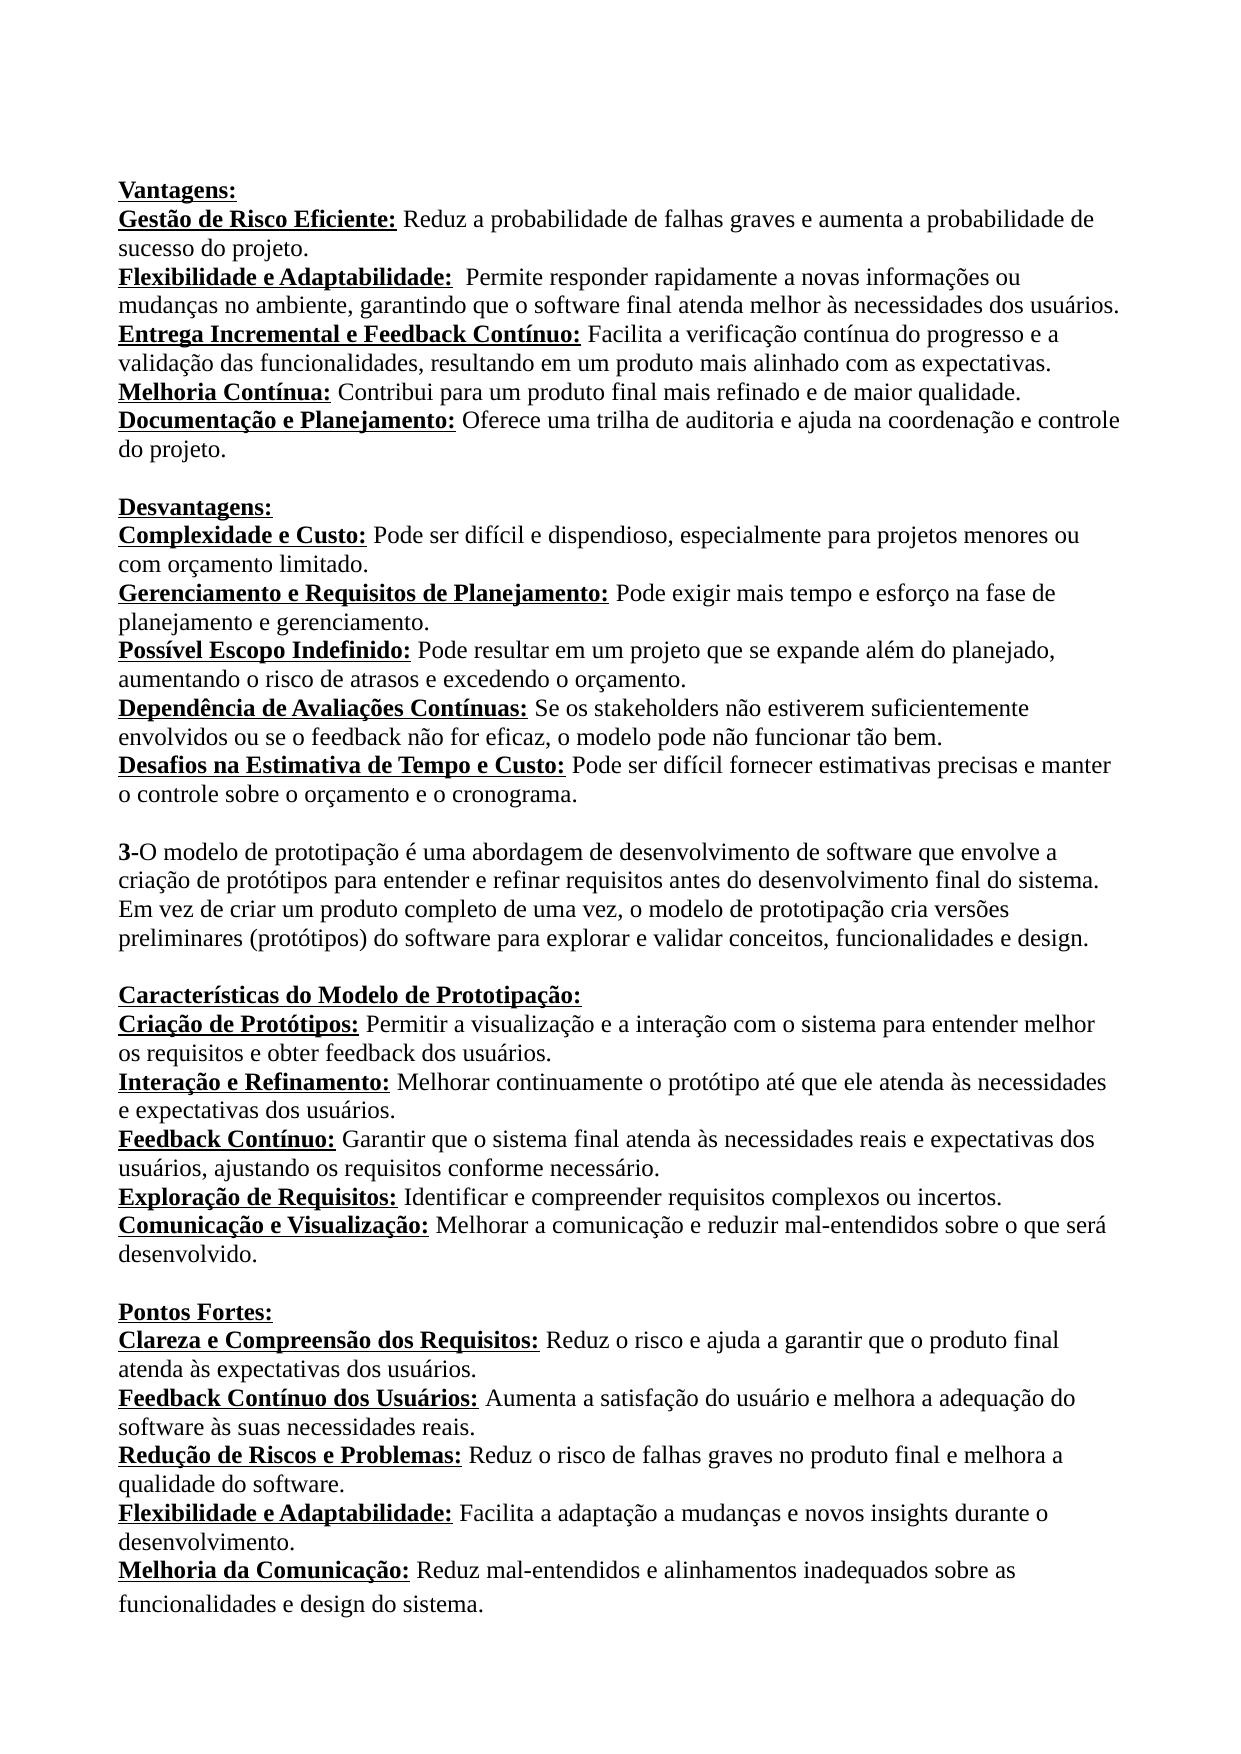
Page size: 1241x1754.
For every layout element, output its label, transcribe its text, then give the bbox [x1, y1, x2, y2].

text Interação e Refinamento: Melhorar continuamente o protótipo até que ele atenda às necessidades e expectativas dos usuários. [118, 1067, 1122, 1124]
text Possível Escopo Indefinido: Pode resultar em um projeto que se expande além do planejado, aumentando o risco de atrasos e excedendo o orçamento. [118, 636, 1122, 693]
text Feedback Contínuo: Garantir que o sistema final atenda às necessidades reais e expectativas dos usuários, ajustando os requisitos conforme necessário. [118, 1124, 1122, 1182]
text 3-O modelo de prototipação é uma abordagem de desenvolvimento de software que envolve a criação de protótipos para entender e refinar requisitos antes do desenvolvimento final do sistema. Em vez de criar um produto completo de uma vez, o modelo de prototipação cria versões preliminares (protótipos) do software para explorar e validar conceitos, funcionalidades e design. [118, 837, 1122, 952]
text Melhoria da Comunicação: Reduz mal-entendidos e alinhamentos inadequados sobre as funcionalidades e design do sistema. [118, 1556, 1122, 1617]
text Redução de Riscos e Problemas: Reduz o risco de falhas graves no produto final e melhora a qualidade do software. [118, 1441, 1122, 1498]
text Pontos Fortes: [118, 1297, 1122, 1326]
text Exploração de Requisitos: Identificar e compreender requisitos complexos ou incertos. [118, 1182, 1122, 1211]
text Criação de Protótipos: Permitir a visualização e a interação com o sistema para entender melhor os requisitos e obter feedback dos usuários. [118, 1009, 1122, 1067]
text Gestão de Risco Eficiente: Reduz a probabilidade de falhas graves e aumenta a probabilidade de sucesso do projeto. [118, 204, 1122, 262]
text Melhoria Contínua: Contribui para um produto final mais refinado e de maior qualidade. [118, 377, 1122, 406]
text Entrega Incremental e Feedback Contínuo: Facilita a verificação contínua do progresso e a validação das funcionalidades, resultando em um produto mais alinhado com as expectativas. [118, 319, 1122, 377]
text Feedback Contínuo dos Usuários: Aumenta a satisfação do usuário e melhora a adequação do software às suas necessidades reais. [118, 1383, 1122, 1441]
text Flexibilidade e Adaptabilidade: Facilita a adaptação a mudanças e novos insights durante o desenvolvimento. [118, 1498, 1122, 1556]
text Características do Modelo de Prototipação: [118, 981, 1122, 1009]
text Flexibilidade e Adaptabilidade: Permite responder rapidamente a novas informações ou mudanças no ambiente, garantindo que o software final atenda melhor às necessidades dos usuários. [118, 262, 1122, 319]
text Clareza e Compreensão dos Requisitos: Reduz o risco e ajuda a garantir que o produto final atenda às expectativas dos usuários. [118, 1326, 1122, 1383]
text Desvantagens: [118, 492, 1122, 521]
text Comunicação e Visualização: Melhorar a comunicação e reduzir mal-entendidos sobre o que será desenvolvido. [118, 1211, 1122, 1268]
text Complexidade e Custo: Pode ser difícil e dispendioso, especialmente para projetos menores ou com orçamento limitado. [118, 521, 1122, 578]
text Documentação e Planejamento: Oferece uma trilha de auditoria e ajuda na coordenação e controle do projeto. [118, 406, 1122, 463]
text Dependência de Avaliações Contínuas: Se os stakeholders não estiverem suficientemente envolvidos ou se o feedback não for eficaz, o modelo pode não funcionar tão bem. [118, 693, 1122, 751]
text Vantagens: [118, 176, 1122, 204]
text Gerenciamento e Requisitos de Planejamento: Pode exigir mais tempo e esforço na fase de planejamento e gerenciamento. [118, 578, 1122, 636]
text Desafios na Estimativa de Tempo e Custo: Pode ser difícil fornecer estimativas precisas e manter o controle sobre o orçamento e o cronograma. [118, 751, 1122, 808]
